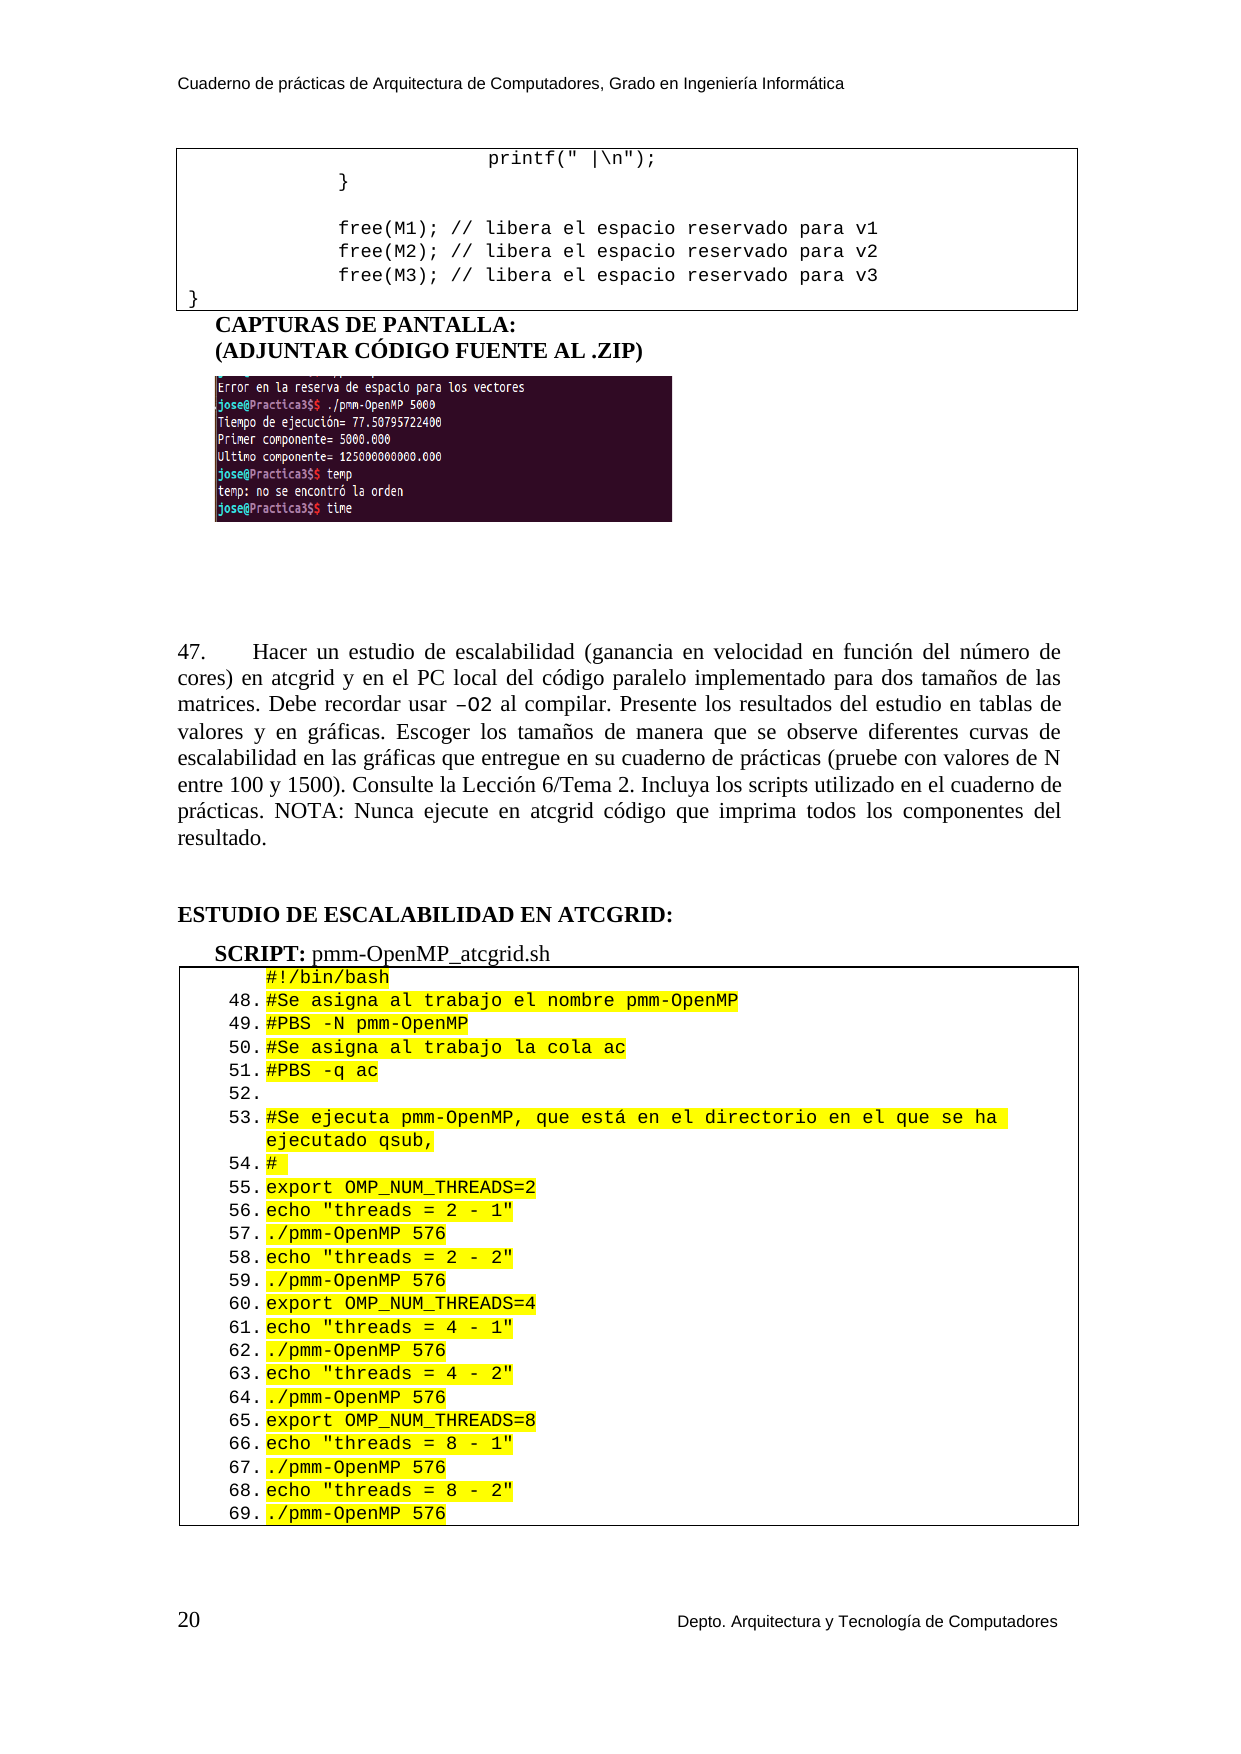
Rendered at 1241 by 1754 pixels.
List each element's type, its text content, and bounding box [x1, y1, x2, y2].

list ESTUDIO DE ESCALABILIDAD EN ATCGRID: [177, 901, 1063, 928]
table_header #!/bin/bash #Se asigna al trabajo el nombre pmm-OpenMP #PBS -N pmm-OpenMP #Se asigna al trabajo la cola ac #PBS -q ac #Se ejecuta pmm-OpenMP, que está en el directorio en el que se ha ejecutado qsub, # export OMP_NUM_THREADS=2 echo "threads = 2 - 1" ./pmm-OpenMP 576 echo "threads = 2 - 2" ./pmm-OpenMP 576 export OMP_NUM_THREADS=4 echo "threads = 4 - 1" ./pmm-OpenMP 576 echo "threads = 4 - 2" ./pmm-OpenMP 576 export OMP_NUM_THREADS=8 echo "threads = 8 - 1" ./pmm-OpenMP 576 echo "threads = 8 - 2" ./pmm-OpenMP 576 [180, 968, 1078, 1525]
text CAPTURAS DE PANTALLA: [215, 311, 1063, 337]
text (ADJUNTAR CÓDIGO FUENTE AL .ZIP) [215, 337, 1063, 364]
picture [214, 376, 298, 522]
table_header printf(" |\n"); } free(M1); // libera el espacio reservado para v1 free(M2); // libera el espacio reservado para v2 free(M3); // libera el espacio reservado para v3 } [177, 149, 1077, 310]
list Hacer un estudio de escalabilidad (ganancia en velocidad en función del número de cores) en atcgrid y en el PC local del código paralelo implementado para dos tamaños de las matrices. Debe recordar usar –O2 al compilar. Presente los resultados del estudio en tablas de valores y en gráficas. Escoger los tamaños de manera que se observe diferentes curvas de escalabilidad en las gráficas que entregue en su cuaderno de prácticas (pruebe con valores de N entre 100 y 1500). Consulte la Lección 6/Tema 2. Incluya los scripts utilizado en el cuaderno de prácticas. NOTA: Nunca ejecute en atcgrid código que imprima todos los componentes del resultado. [177, 638, 1063, 850]
list SCRIPT: pmm-OpenMP_atcgrid.sh [214, 940, 1063, 966]
